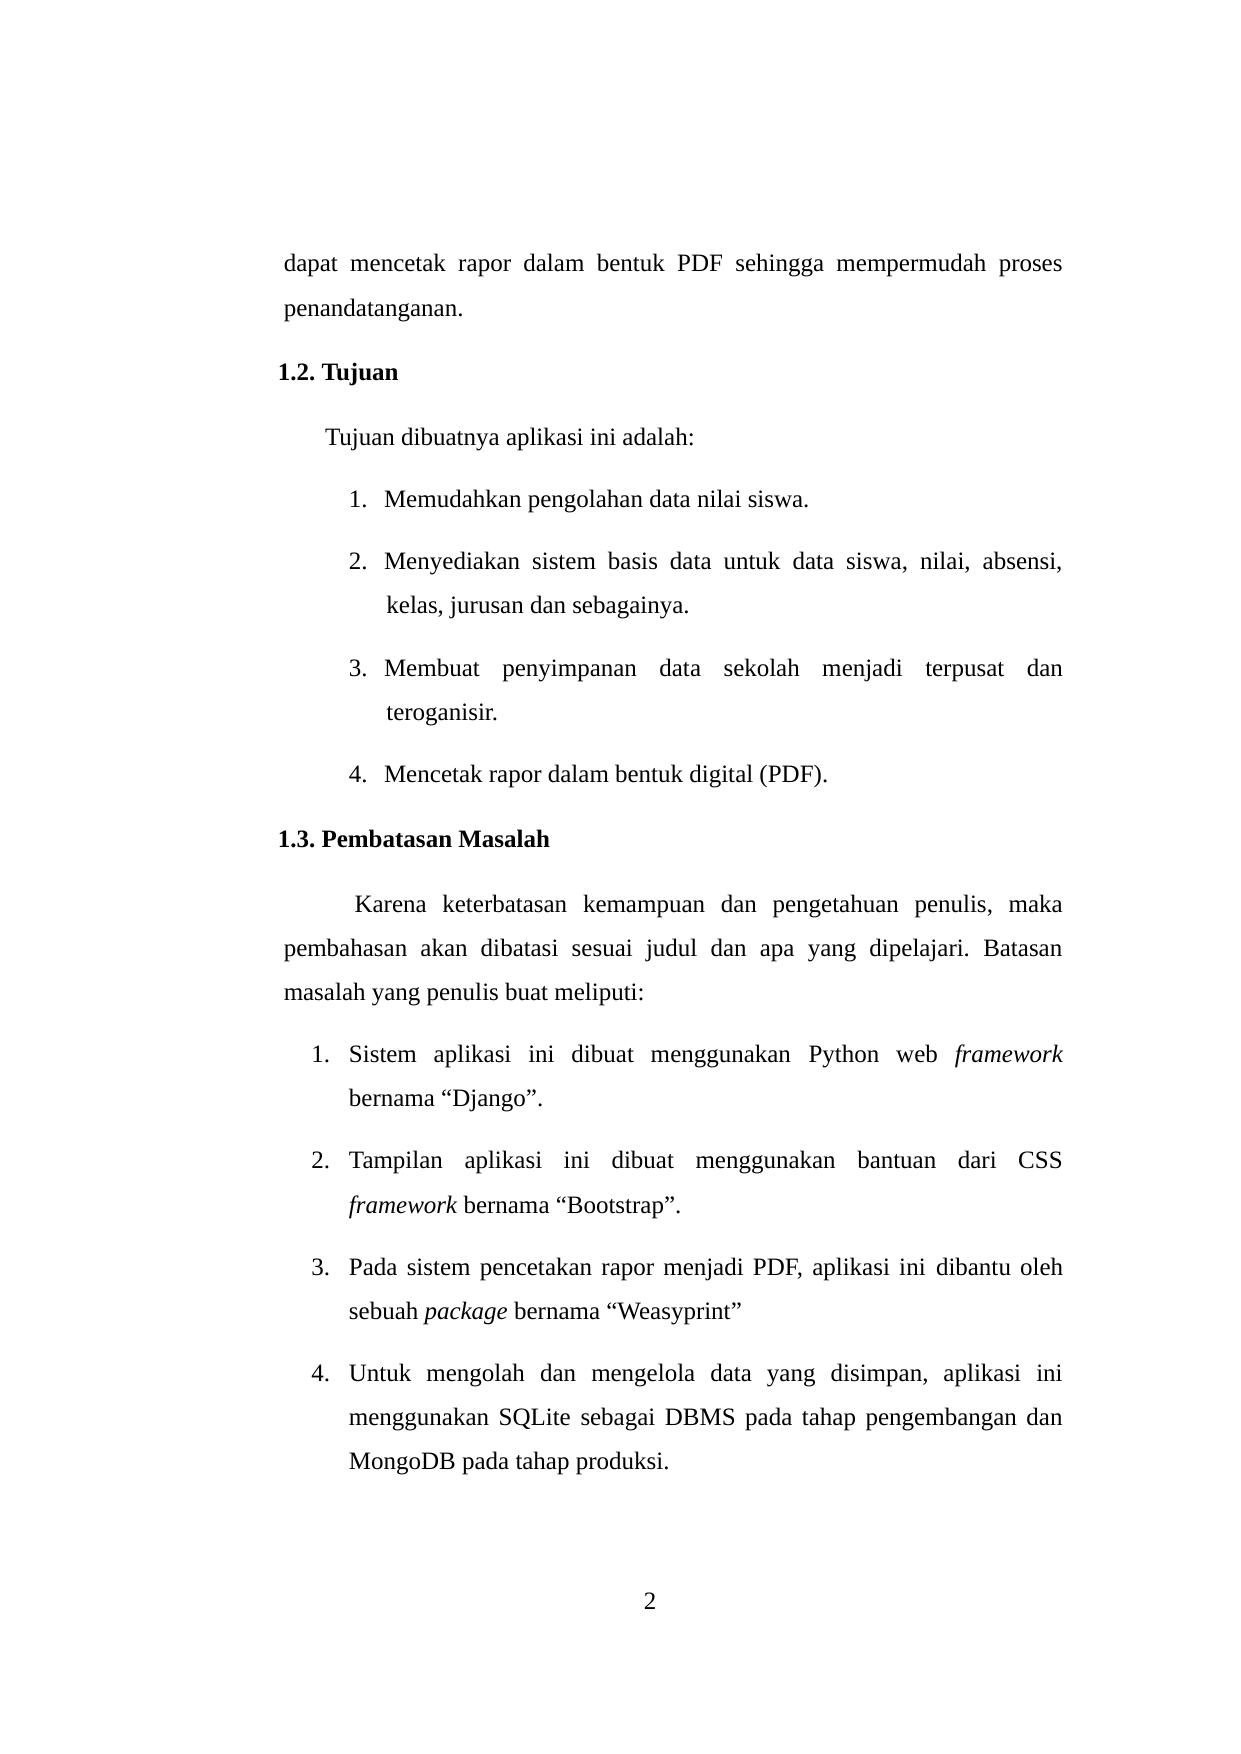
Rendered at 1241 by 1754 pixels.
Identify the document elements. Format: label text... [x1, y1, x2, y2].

list Pada sistem pencetakan rapor menjadi PDF, aplikasi ini dibantu oleh sebuah package bernama “Weasyprint” [311, 1239, 1063, 1328]
text dapat mencetak rapor dalam bentuk PDF sehingga mempermudah proses penandatanganan. [283, 236, 1063, 325]
list Tampilan aplikasi ini dibuat menggunakan bantuan dari CSS framework bernama “Bootstrap”. [311, 1133, 1063, 1222]
list Sistem aplikasi ini dibuat menggunakan Python web framework bernama “Django”. [311, 1027, 1063, 1116]
list Membuat penyimpanan data sekolah menjadi terpusat dan teroganisir. [349, 641, 1063, 729]
list Memudahkan pengolahan data nilai siswa. [349, 472, 1063, 517]
subtitle Pembatasan Masalah [278, 812, 1063, 856]
list Menyediakan sistem basis data untuk data siswa, nilai, absensi, kelas, jurusan dan sebagainya. [349, 534, 1063, 623]
text Tujuan dibuatnya aplikasi ini adalah: [278, 410, 1063, 454]
list Untuk mengolah dan mengelola data yang disimpan, aplikasi ini menggunakan SQLite sebagai DBMS pada tahap pengembangan dan MongoDB pada tahap produksi. [311, 1346, 1063, 1479]
text Karena keterbatasan kemampuan dan pengetahuan penulis, maka pembahasan akan dibatasi sesuai judul dan apa yang dipelajari. Batasan masalah yang penulis buat meliputi: [283, 877, 1063, 1009]
list Mencetak rapor dalam bentuk digital (PDF). [349, 747, 1063, 791]
subtitle Tujuan [278, 345, 1063, 390]
